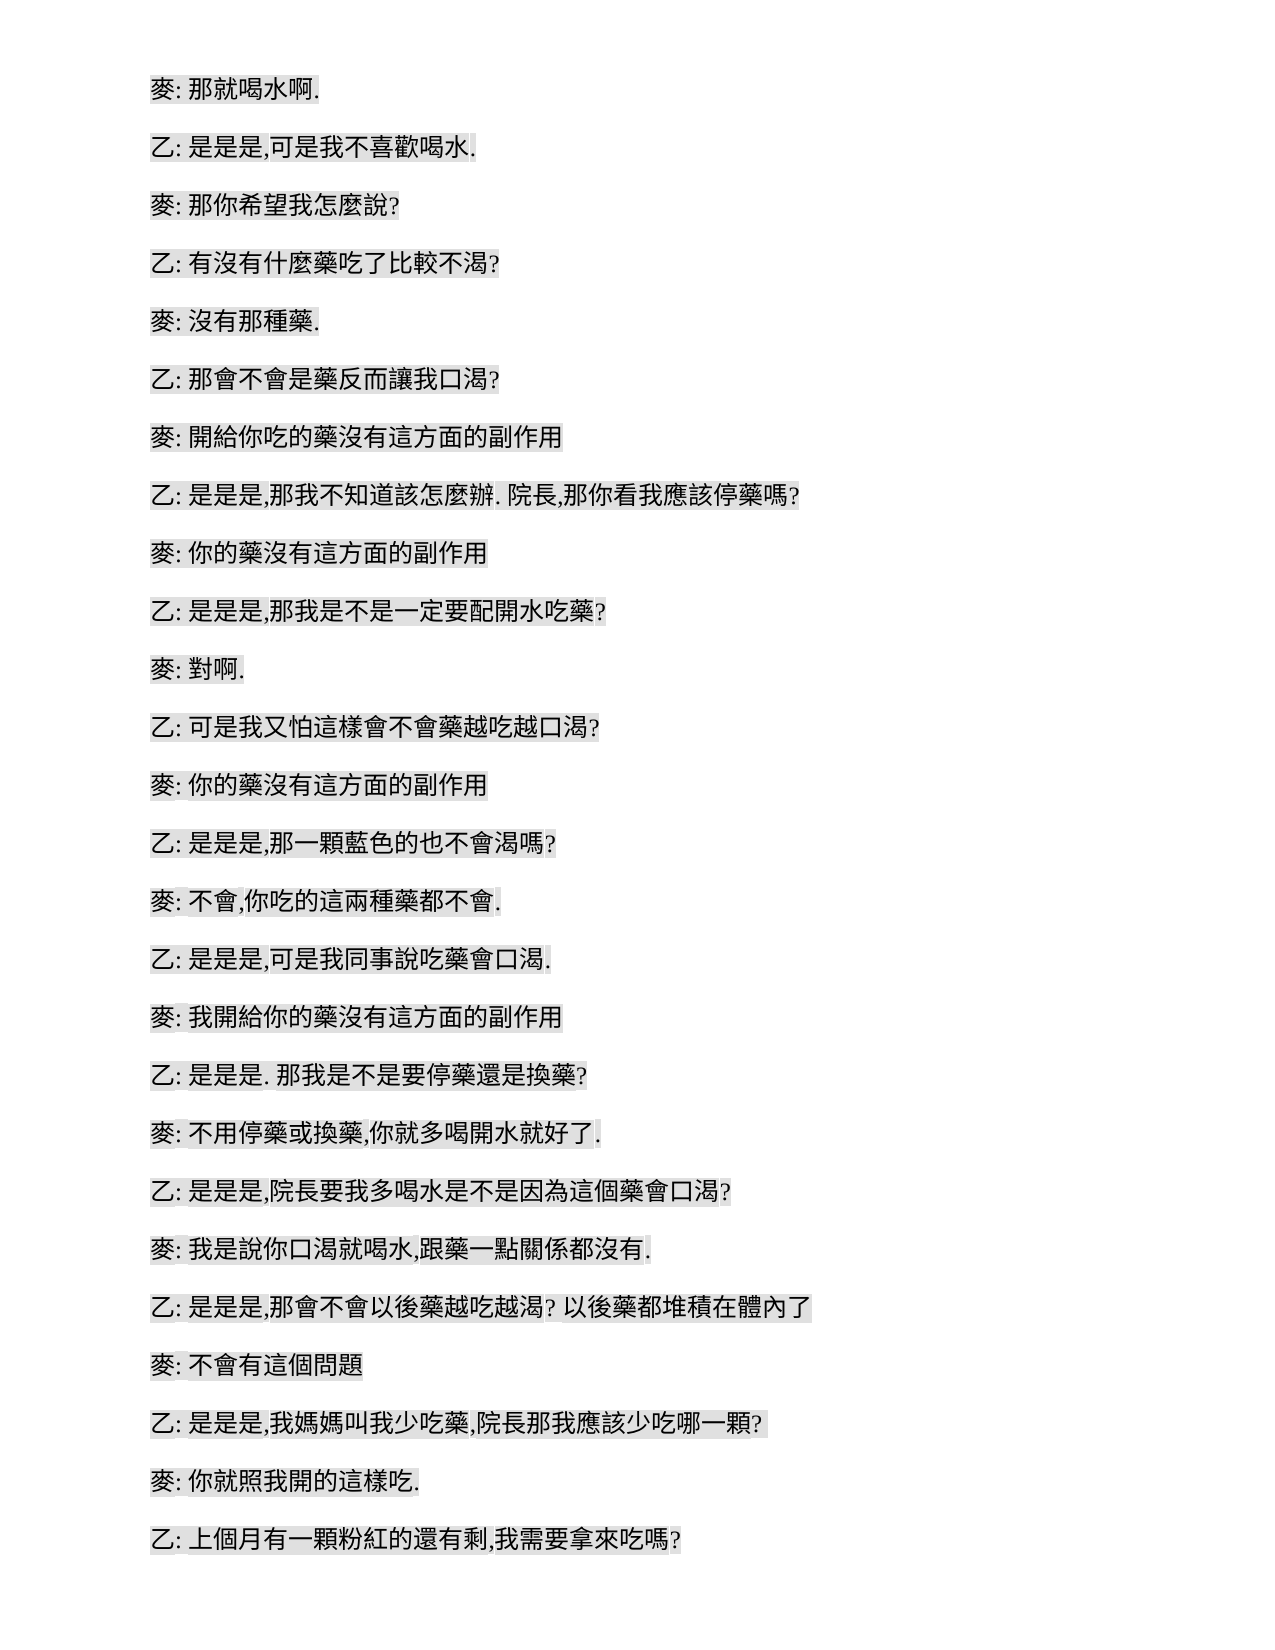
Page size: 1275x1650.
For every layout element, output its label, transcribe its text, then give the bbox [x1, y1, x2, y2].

text 麥: 那就喝水啊. 乙: 是是是,可是我不喜歡喝水. 麥: 那你希望我怎麼說? 乙: 有沒有什麼藥吃了比較不渴? 麥: 沒有那種藥. 乙: 那會不會是藥反而讓我口渴? 麥: 開給你吃的藥沒有這方面的副作用 乙: 是是是,那我不知道該怎麼辦. 院長,那你看我應該停藥嗎? 麥: 你的藥沒有這方面的副作用 乙: 是是是,那我是不是一定要配開水吃藥? 麥: 對啊. 乙: 可是我又怕這樣會不會藥越吃越口渴? 麥: 你的藥沒有這方面的副作用 乙: 是是是,那一顆藍色的也不會渴嗎? 麥: 不會,你吃的這兩種藥都不會. 乙: 是是是,可是我同事說吃藥會口渴. 麥: 我開給你的藥沒有這方面的副作用 乙: 是是是. 那我是不是要停藥還是換藥? 麥: 不用停藥或換藥,你就多喝開水就好了. 乙: 是是是,院長要我多喝水是不是因為這個藥會口渴? 麥: 我是說你口渴就喝水,跟藥一點關係都沒有. 乙: 是是是,那會不會以後藥越吃越渴? 以後藥都堆積在體內了 麥: 不會有這個問題 乙: 是是是,我媽媽叫我少吃藥,院長那我應該少吃哪一顆? 麥: 你就照我開的這樣吃. 乙: 上個月有一顆粉紅的還有剩,我需要拿來吃嗎? [150, 75, 1125, 1555]
